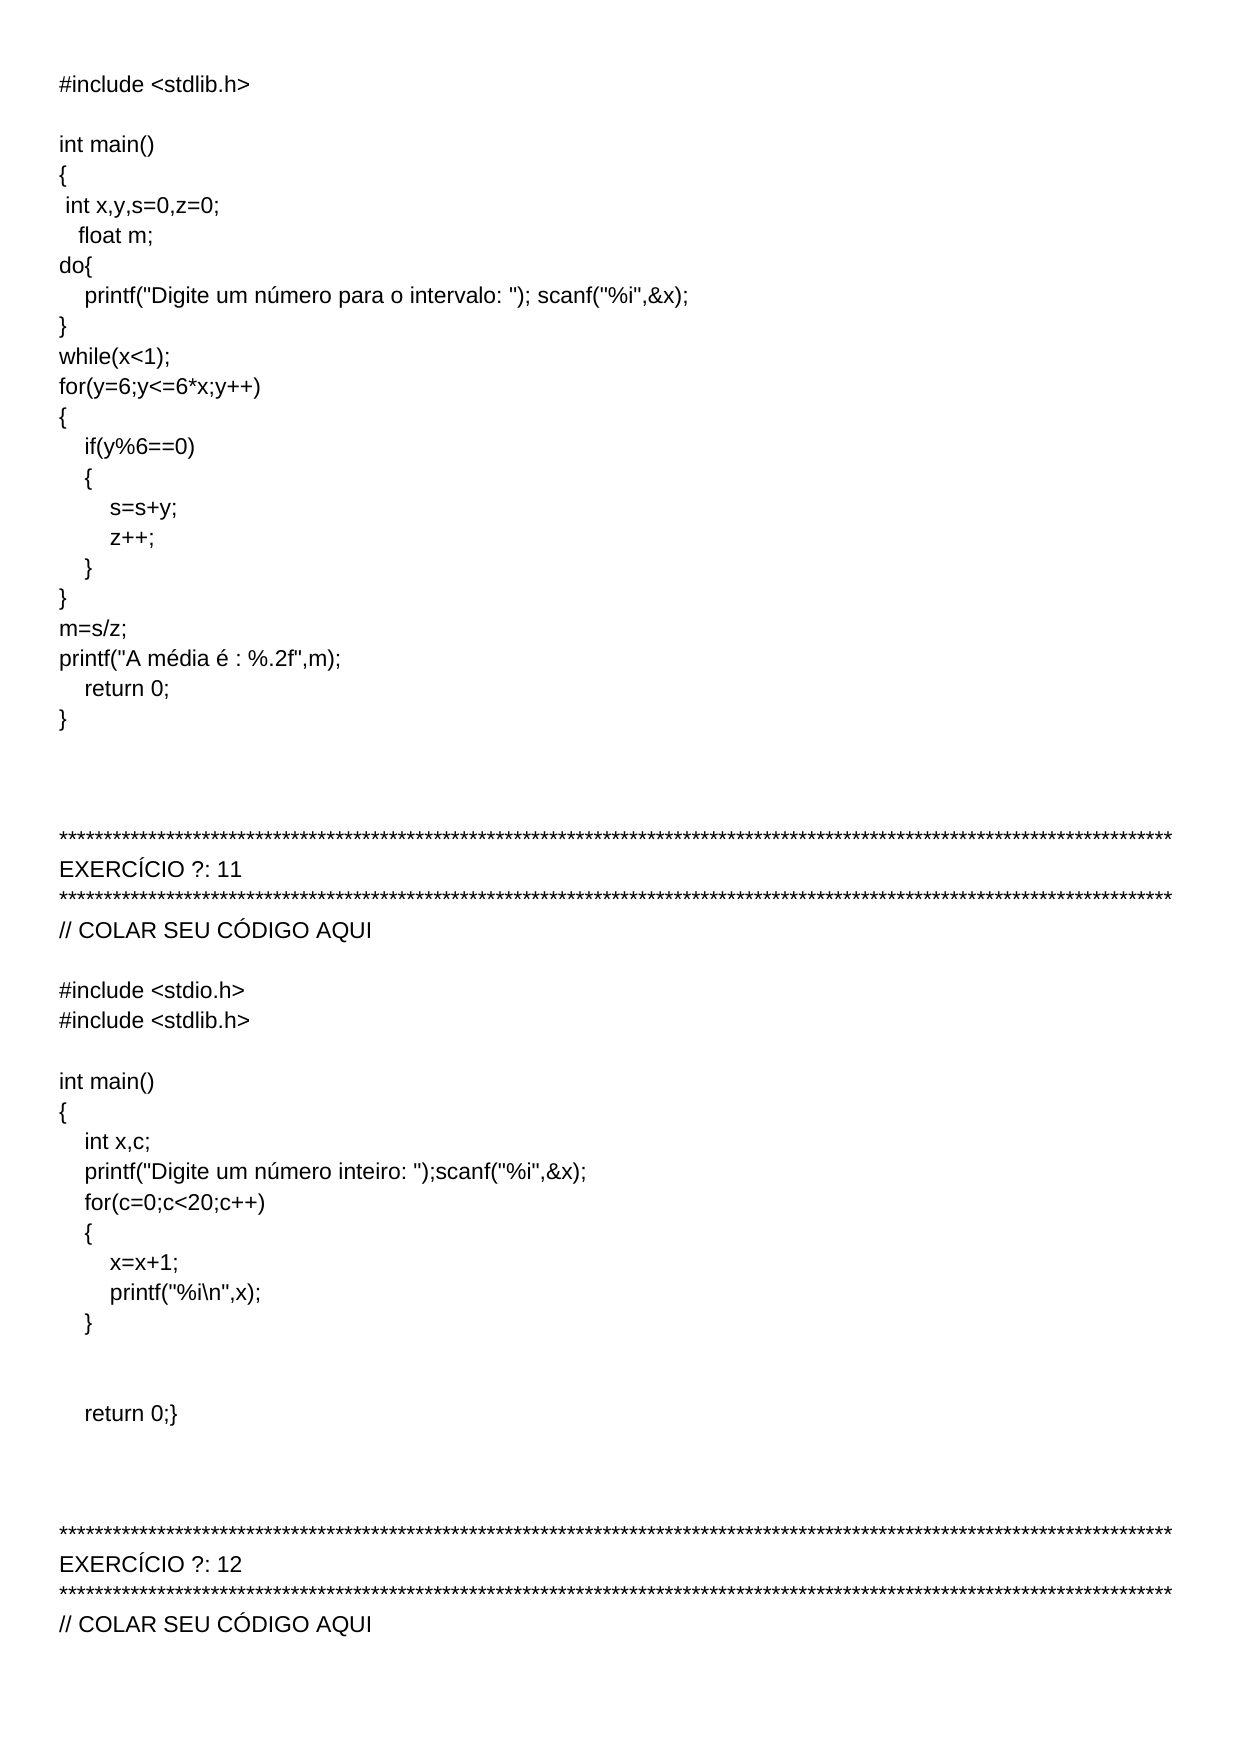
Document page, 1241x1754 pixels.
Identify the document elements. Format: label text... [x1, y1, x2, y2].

text { [59, 161, 1181, 188]
text EXERCÍCIO ?: 11 [59, 856, 1181, 883]
text int x,y,s=0,z=0; [59, 192, 1181, 218]
text printf("A média é : %.2f",m); [59, 645, 1181, 671]
text int x,c; [59, 1128, 1181, 1154]
text x=x+1; [59, 1249, 1181, 1275]
text int main() [59, 1068, 1181, 1094]
text // COLAR SEU CÓDIGO AQUI [59, 917, 1181, 943]
text } [59, 584, 1181, 611]
text return 0; [59, 675, 1181, 701]
text } [59, 312, 1181, 339]
text return 0;} [59, 1400, 1181, 1426]
text do{ [59, 252, 1181, 278]
text printf("Digite um número inteiro: ");scanf("%i",&x); [59, 1158, 1181, 1185]
text } [59, 554, 1181, 581]
text m=s/z; [59, 614, 1181, 641]
text for(c=0;c<20;c++) [59, 1188, 1181, 1215]
text { [59, 1219, 1181, 1245]
text #include <stdio.h> [59, 977, 1181, 1003]
text ***************************************************************************************************************************** [59, 886, 1181, 913]
text for(y=6;y<=6*x;y++) [59, 373, 1181, 399]
text EXERCÍCIO ?: 12 [59, 1551, 1181, 1577]
text ***************************************************************************************************************************** [59, 1521, 1181, 1547]
text { [59, 1098, 1181, 1124]
text printf("%i\n",x); [59, 1279, 1181, 1306]
text z++; [59, 524, 1181, 550]
text } [59, 705, 1181, 732]
text { [59, 463, 1181, 490]
text s=s+y; [59, 494, 1181, 520]
text while(x<1); [59, 343, 1181, 369]
text #include <stdlib.h> [59, 71, 1181, 97]
text printf("Digite um número para o intervalo: "); scanf("%i",&x); [59, 282, 1181, 309]
text ***************************************************************************************************************************** [59, 1581, 1181, 1608]
text int main() [59, 131, 1181, 158]
text ***************************************************************************************************************************** [59, 826, 1181, 852]
text { [59, 403, 1181, 429]
text #include <stdlib.h> [59, 1007, 1181, 1034]
text } [59, 1309, 1181, 1336]
text // COLAR SEU CÓDIGO AQUI [59, 1611, 1181, 1638]
text float m; [59, 222, 1181, 248]
text if(y%6==0) [59, 433, 1181, 460]
